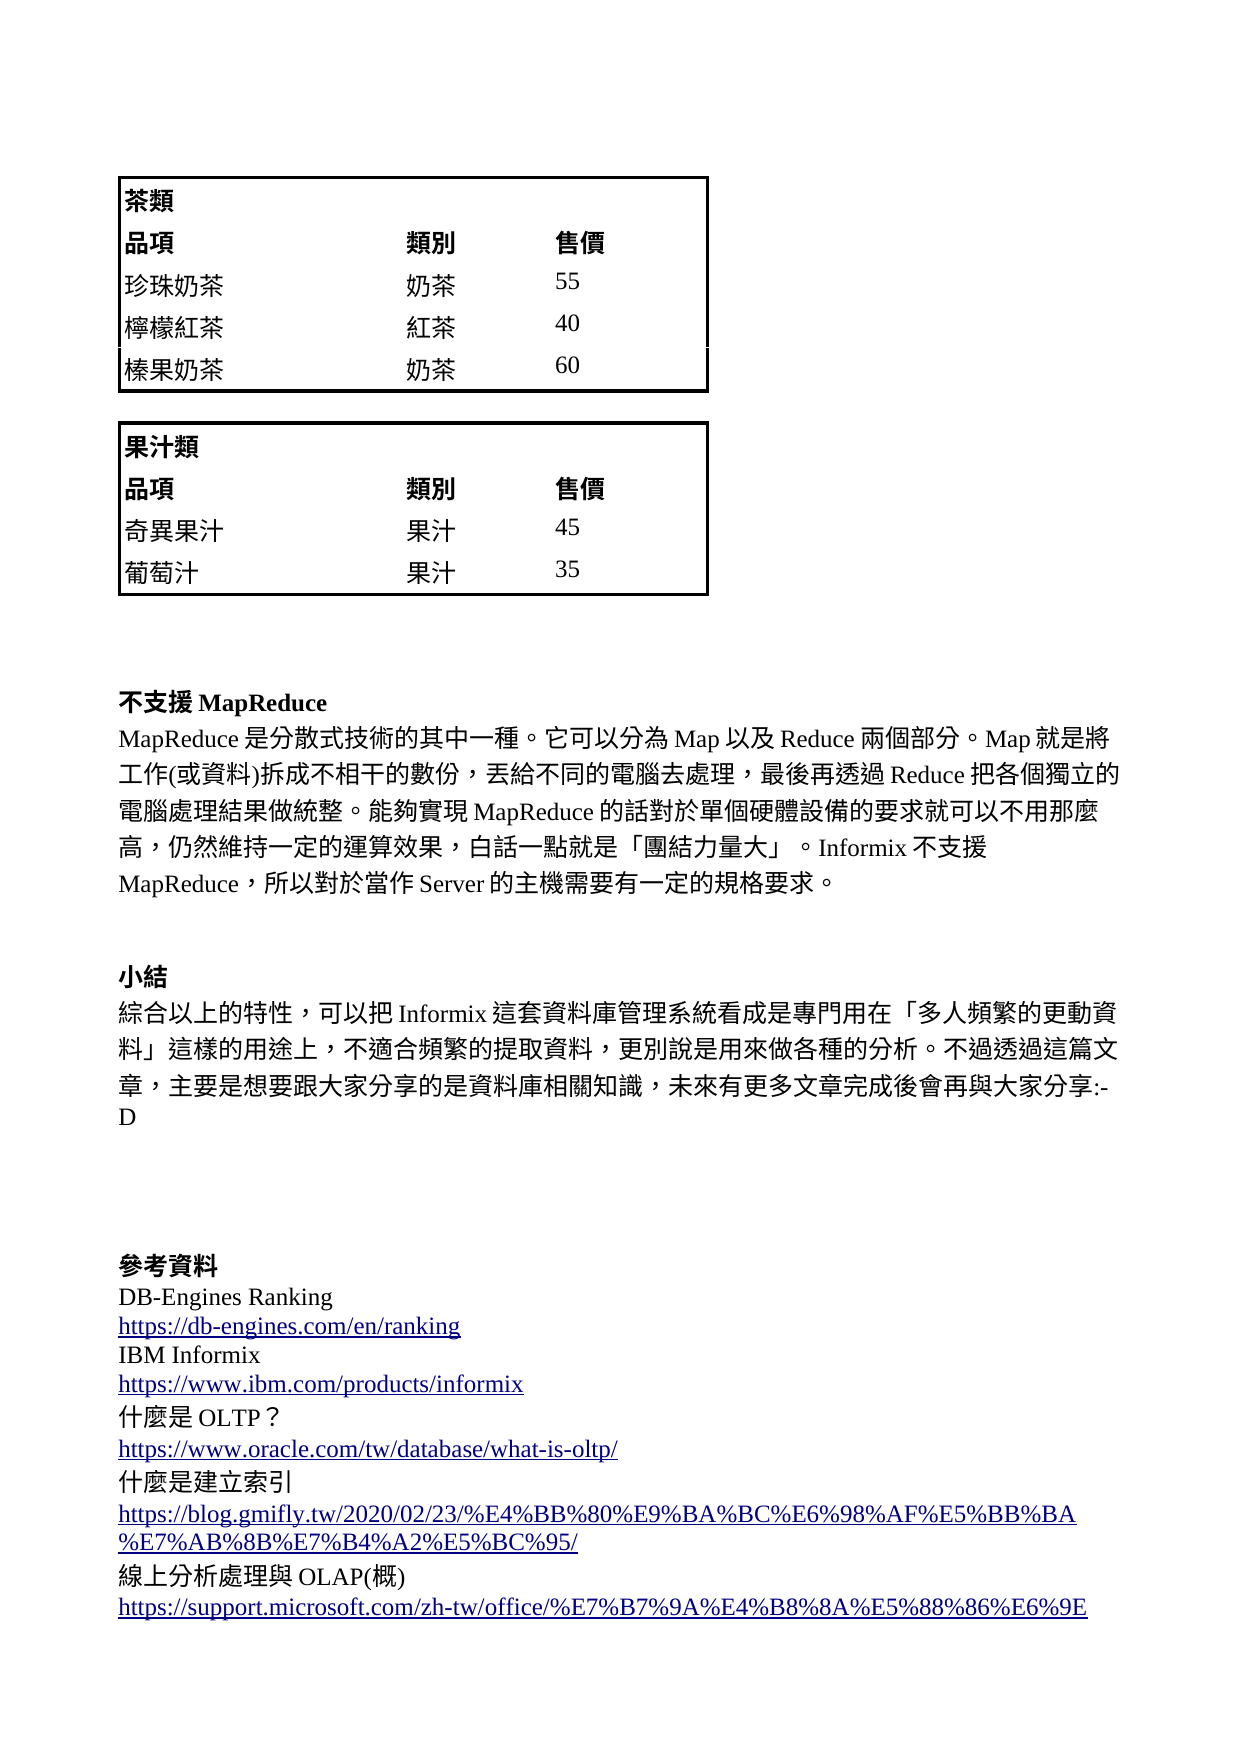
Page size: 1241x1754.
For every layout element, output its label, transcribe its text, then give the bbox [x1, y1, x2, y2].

text 線上分析處理與OLAP(概) [118, 1556, 1122, 1592]
text 小結 [118, 957, 1122, 994]
table_cell 售價 [552, 467, 706, 509]
text 綜合以上的特性，可以把Informix這套資料庫管理系統看成是專門用在「多人頻繁的更動資料」這樣的用途上，不適合頻繁的提取資料，更別說是用來做各種的分析。不過透過這篇文章，主要是想要跟大家分享的是資料庫相關知識，未來有更多文章完成後會再與大家分享:-D [118, 994, 1122, 1131]
table_cell 售價 [552, 221, 706, 263]
table_cell 紅茶 [403, 305, 552, 347]
table_cell 類別 [403, 467, 552, 509]
text 什麼是建立索引 [118, 1462, 1122, 1499]
table_cell 品項 [121, 467, 403, 509]
table_cell 果汁 [403, 551, 552, 593]
table_cell 40 [552, 305, 706, 347]
table_cell 品項 [121, 221, 403, 263]
text DB-Engines Ranking [118, 1282, 1122, 1311]
table_cell 奶茶 [403, 348, 552, 389]
table_cell 檸檬紅茶 [121, 305, 403, 347]
table_cell 奶茶 [403, 263, 552, 305]
table_cell 珍珠奶茶 [121, 263, 403, 305]
table_header 茶類 [121, 179, 706, 221]
text 參考資料 [118, 1246, 1122, 1282]
table_cell 榛果奶茶 [121, 348, 403, 389]
text 什麼是OLTP？ [118, 1397, 1122, 1434]
table_cell 果汁 [403, 509, 552, 551]
text 不支援MapReduce [118, 682, 1122, 719]
text https://www.oracle.com/tw/database/what-is-oltp/ [118, 1434, 1122, 1462]
table_cell 類別 [403, 221, 552, 263]
text https://www.ibm.com/products/informix [118, 1369, 1122, 1397]
table_cell 55 [552, 263, 706, 305]
table_cell 45 [552, 509, 706, 551]
text https://support.microsoft.com/zh-tw/office/%E7%B7%9A%E4%B8%8A%E5%88%86%E6%9E [118, 1592, 1122, 1621]
text https://db-engines.com/en/ranking [118, 1311, 1122, 1340]
table_cell 60 [552, 348, 706, 389]
table_cell 葡萄汁 [121, 551, 403, 593]
text IBM Informix [118, 1340, 1122, 1369]
text https://blog.gmifly.tw/2020/02/23/%E4%BB%80%E9%BA%BC%E6%98%AF%E5%BB%BA%E7%AB%8B%E7%B4%A2%E5%BC%95/ [118, 1499, 1122, 1556]
text MapReduce是分散式技術的其中一種。它可以分為Map以及Reduce兩個部分。Map就是將工作(或資料)拆成不相干的數份，丟給不同的電腦去處理，最後再透過Reduce把各個獨立的電腦處理結果做統整。能夠實現MapReduce的話對於單個硬體設備的要求就可以不用那麼高，仍然維持一定的運算效果，白話一點就是「團結力量大」。Informix不支援MapReduce，所以對於當作Server的主機需要有一定的規格要求。 [118, 719, 1122, 900]
table_cell 35 [552, 551, 706, 593]
table_header 果汁類 [121, 425, 706, 467]
table_cell 奇異果汁 [121, 509, 403, 551]
